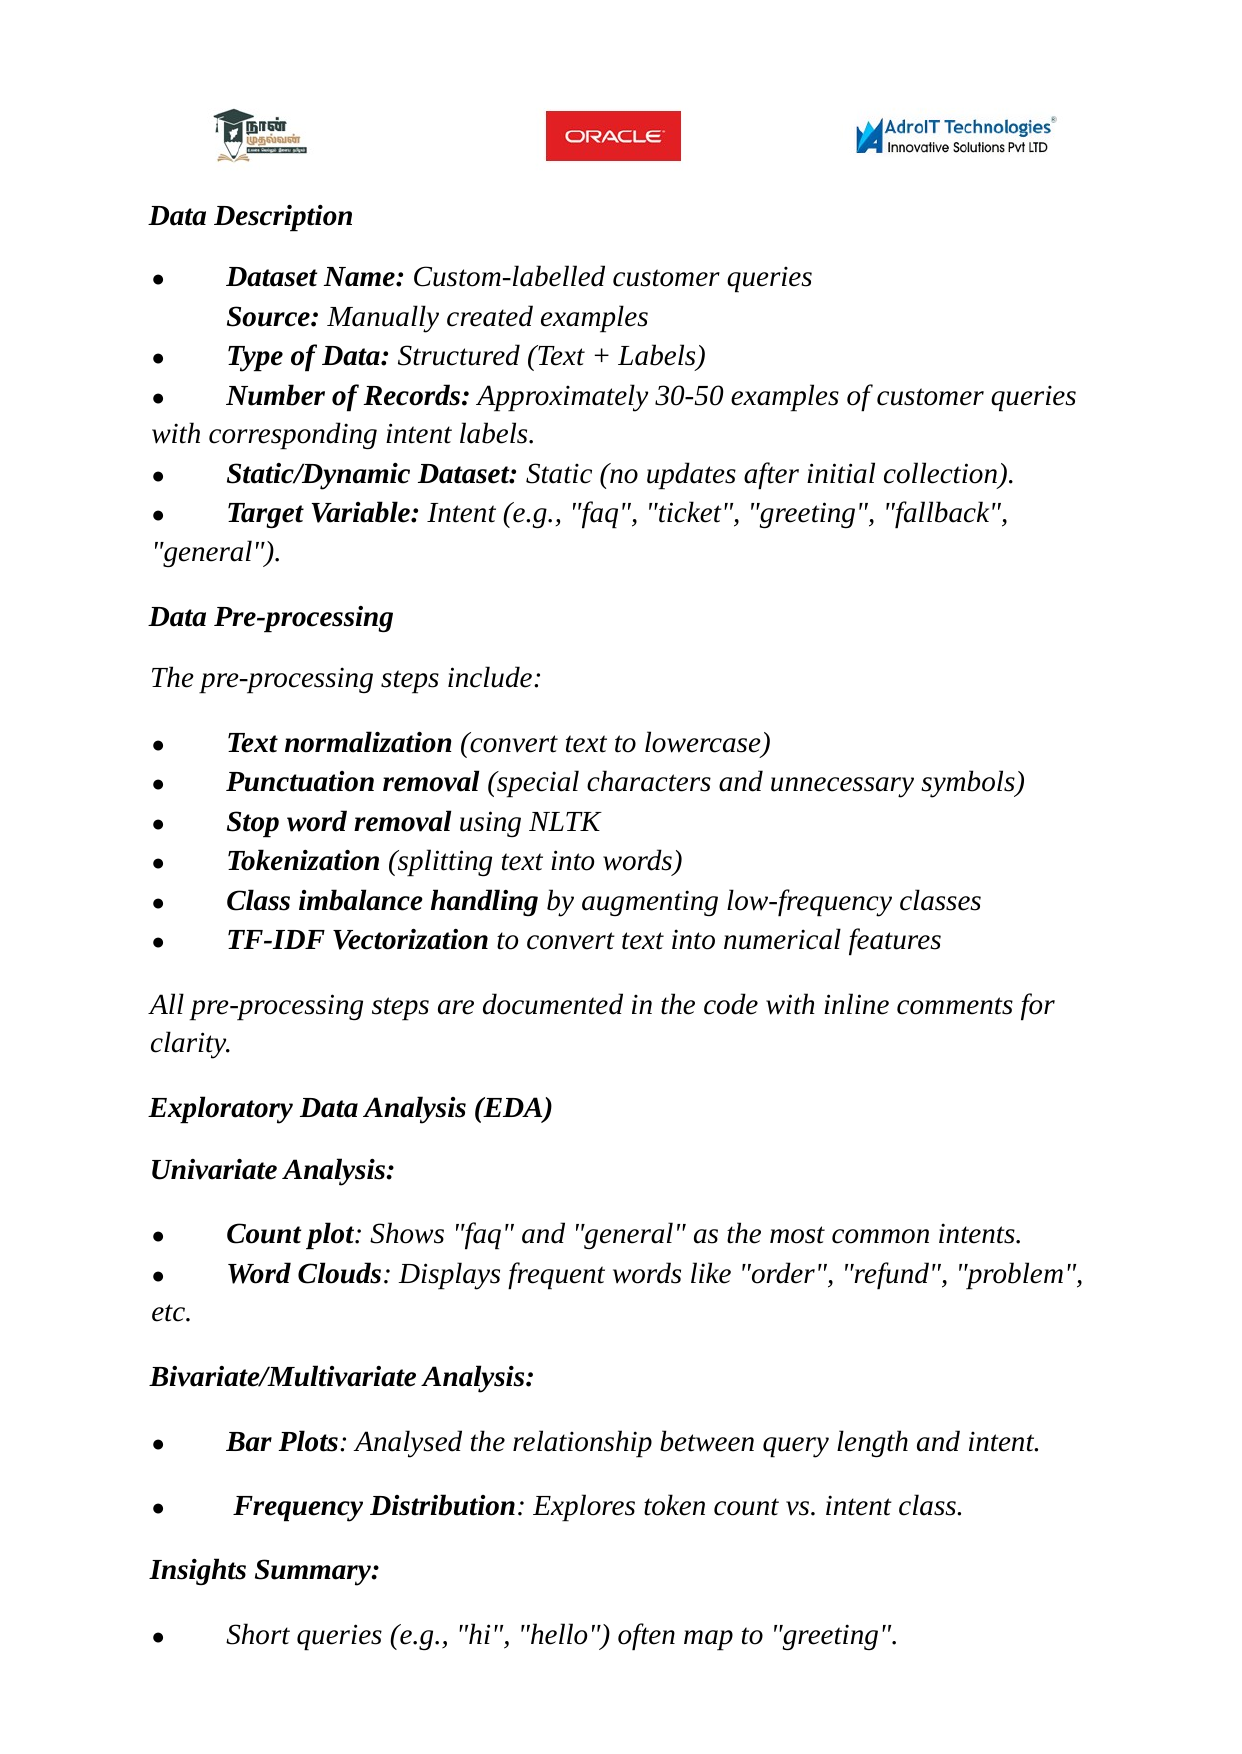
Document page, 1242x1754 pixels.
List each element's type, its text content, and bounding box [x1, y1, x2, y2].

text The pre-processing steps include: [150, 660, 1091, 694]
text Insights Summary: [149, 1552, 776, 1586]
list Text normalization (convert text to lowercase) [151, 725, 1091, 758]
list Short queries (e.g., "hi", "hello") often map to "greeting". [151, 1617, 1091, 1651]
list Bar Plots: Analysed the relationship between query length and intent. [151, 1424, 1091, 1457]
text Source: Manually created examples [226, 299, 1091, 333]
list Class imbalance handling by augmenting low-frequency classes [151, 883, 1091, 916]
list Static/Dynamic Dataset: Static (no updates after initial collection). [151, 456, 1091, 489]
list Stop word removal using NLTK [151, 804, 1091, 837]
list Target Variable: Intent (e.g., "faq", "ticket", "greeting", "fallback", "general"). [151, 496, 1091, 568]
list Dataset Name: Custom-labelled customer queries [151, 259, 1091, 293]
subtitle Data Description [148, 198, 1178, 231]
text All pre-processing steps are documented in the code with inline comments for clarity. [150, 987, 1091, 1059]
list Number of Records: Approximately 30-50 examples of customer queries with corresponding intent labels. [151, 378, 1091, 450]
text Bivariate/Multivariate Analysis: [149, 1359, 776, 1393]
subtitle Data Pre-processing [148, 599, 1178, 632]
list Tokenization (splitting text into words) [151, 843, 1091, 877]
list Frequency Distribution: Explores token count vs. intent class. [151, 1488, 1091, 1522]
text Univariate Analysis: [149, 1152, 776, 1185]
list Type of Data: Structured (Text + Labels) [151, 338, 1091, 372]
list TF-IDF Vectorization to convert text into numerical features [151, 922, 1091, 956]
list Punctuation removal (special characters and unnecessary symbols) [151, 764, 1091, 798]
list Word Clouds: Displays frequent words like "order", "refund", "problem", etc. [151, 1256, 1091, 1328]
list Count plot: Shows "faq" and "general" as the most common intents. [151, 1216, 1091, 1250]
subtitle Exploratory Data Analysis (EDA) [148, 1090, 1178, 1124]
